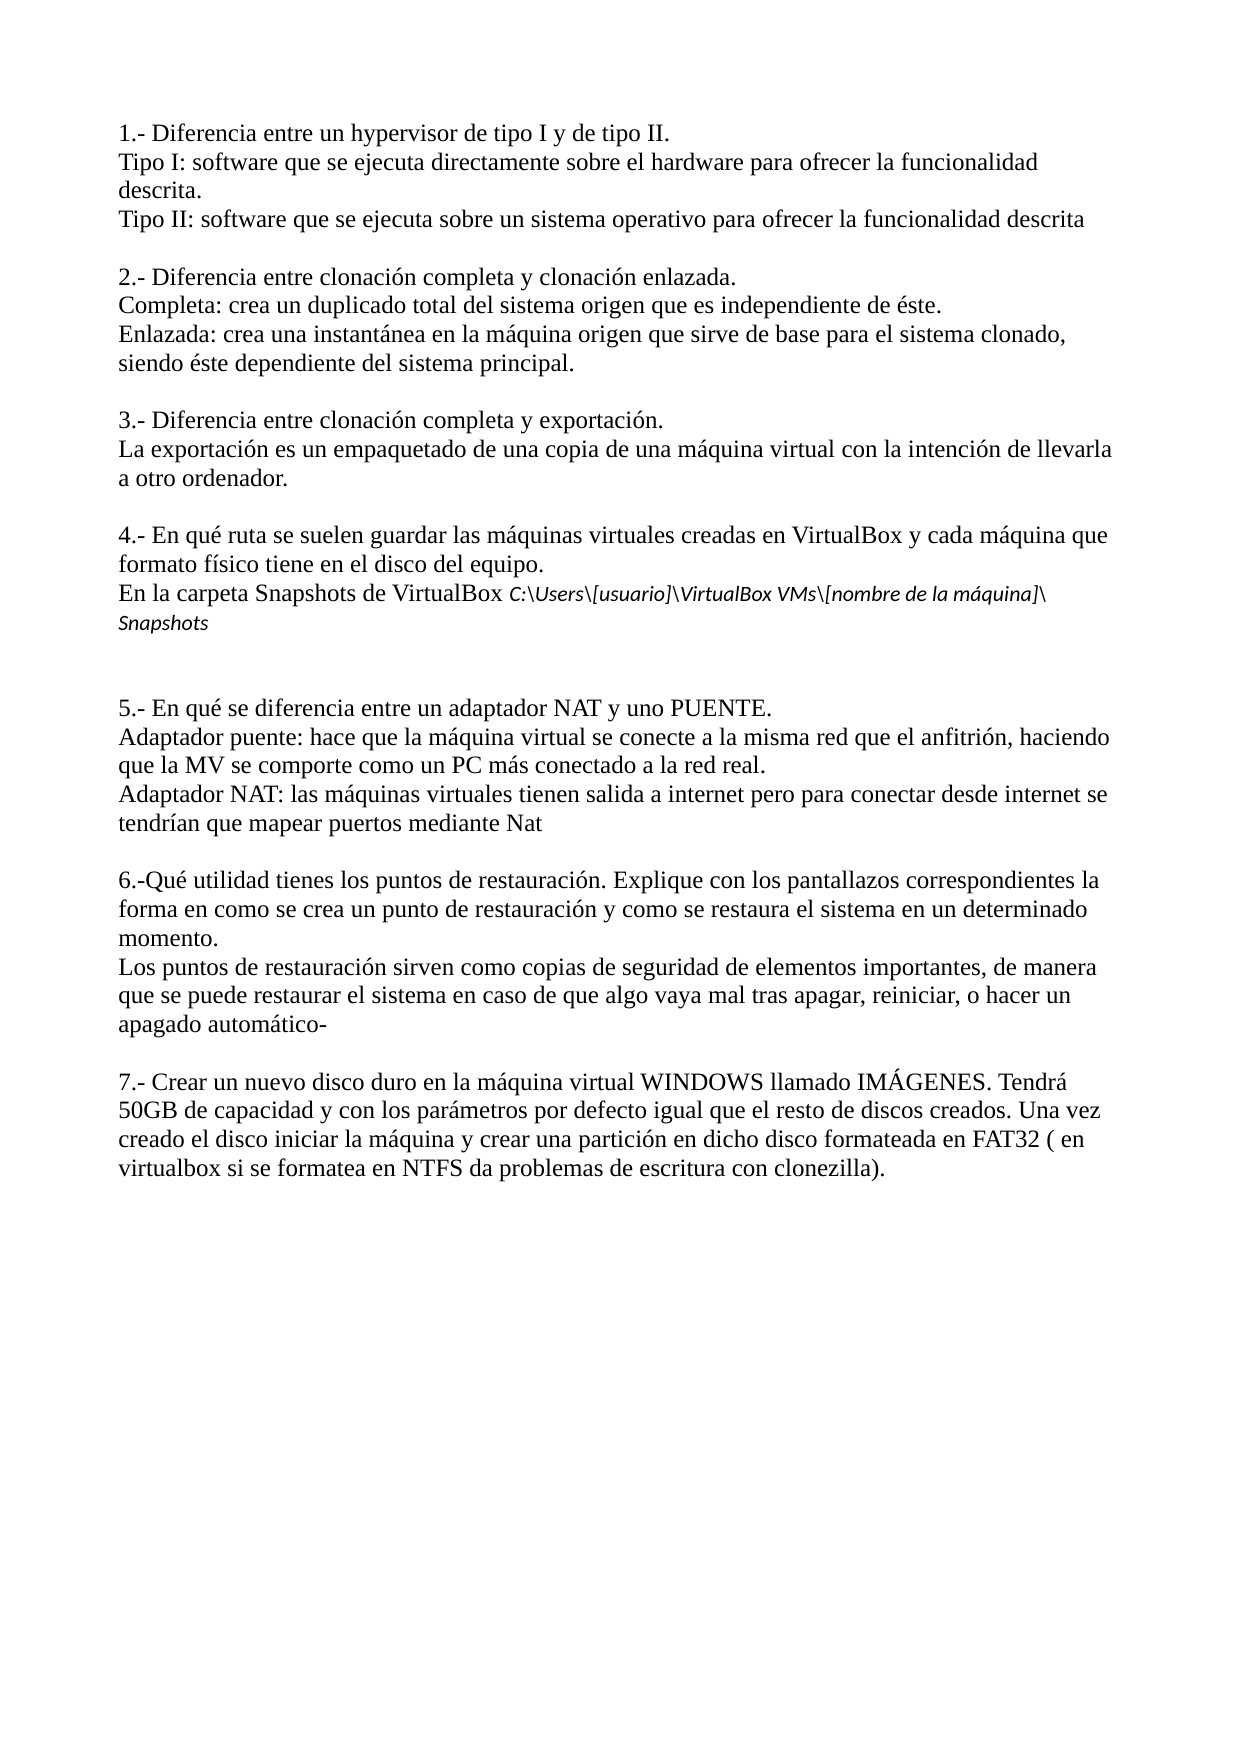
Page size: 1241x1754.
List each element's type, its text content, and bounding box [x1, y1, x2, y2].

text Tipo I: software que se ejecuta directamente sobre el hardware para ofrecer la funcionalidad descrita. [118, 147, 1122, 204]
text 5.- En qué se diferencia entre un adaptador NAT y uno PUENTE. [118, 693, 1122, 722]
text 4.- En qué ruta se suelen guardar las máquinas virtuales creadas en VirtualBox y cada máquina que formato físico tiene en el disco del equipo. [118, 521, 1122, 578]
text Completa: crea un duplicado total del sistema origen que es independiente de éste. [118, 291, 1122, 319]
text 2.- Diferencia entre clonación completa y clonación enlazada. [118, 262, 1122, 291]
text La exportación es un empaquetado de una copia de una máquina virtual con la intención de llevarla a otro ordenador. [118, 434, 1122, 492]
text 3.- Diferencia entre clonación completa y exportación. [118, 406, 1122, 434]
text Adaptador NAT: las máquinas virtuales tienen salida a internet pero para conectar desde internet se tendrían que mapear puertos mediante Nat [118, 779, 1122, 837]
text Tipo II: software que se ejecuta sobre un sistema operativo para ofrecer la funcionalidad descrita [118, 204, 1122, 233]
text 6.-Qué utilidad tienes los puntos de restauración. Explique con los pantallazos correspondientes la forma en como se crea un punto de restauración y como se restaura el sistema en un determinado momento. [118, 866, 1122, 952]
text Los puntos de restauración sirven como copias de seguridad de elementos importantes, de manera que se puede restaurar el sistema en caso de que algo vaya mal tras apagar, reiniciar, o hacer un apagado automático- [118, 952, 1122, 1038]
text En la carpeta Snapshots de VirtualBox C:\Users\[usuario]\VirtualBox VMs\[nombre de la máquina]\Snapshots [118, 578, 1122, 636]
text 1.- Diferencia entre un hypervisor de tipo I y de tipo II. [118, 118, 1122, 147]
text Adaptador puente: hace que la máquina virtual se conecte a la misma red que el anfitrión, haciendo que la MV se comporte como un PC más conectado a la red real. [118, 722, 1122, 779]
text 7.- Crear un nuevo disco duro en la máquina virtual WINDOWS llamado IMÁGENES. Tendrá 50GB de capacidad y con los parámetros por defecto igual que el resto de discos creados. Una vez creado el disco iniciar la máquina y crear una partición en dicho disco formateada en FAT32 ( en virtualbox si se formatea en NTFS da problemas de escritura con clonezilla). [118, 1067, 1122, 1182]
text Enlazada: crea una instantánea en la máquina origen que sirve de base para el sistema clonado, siendo éste dependiente del sistema principal. [118, 319, 1122, 377]
